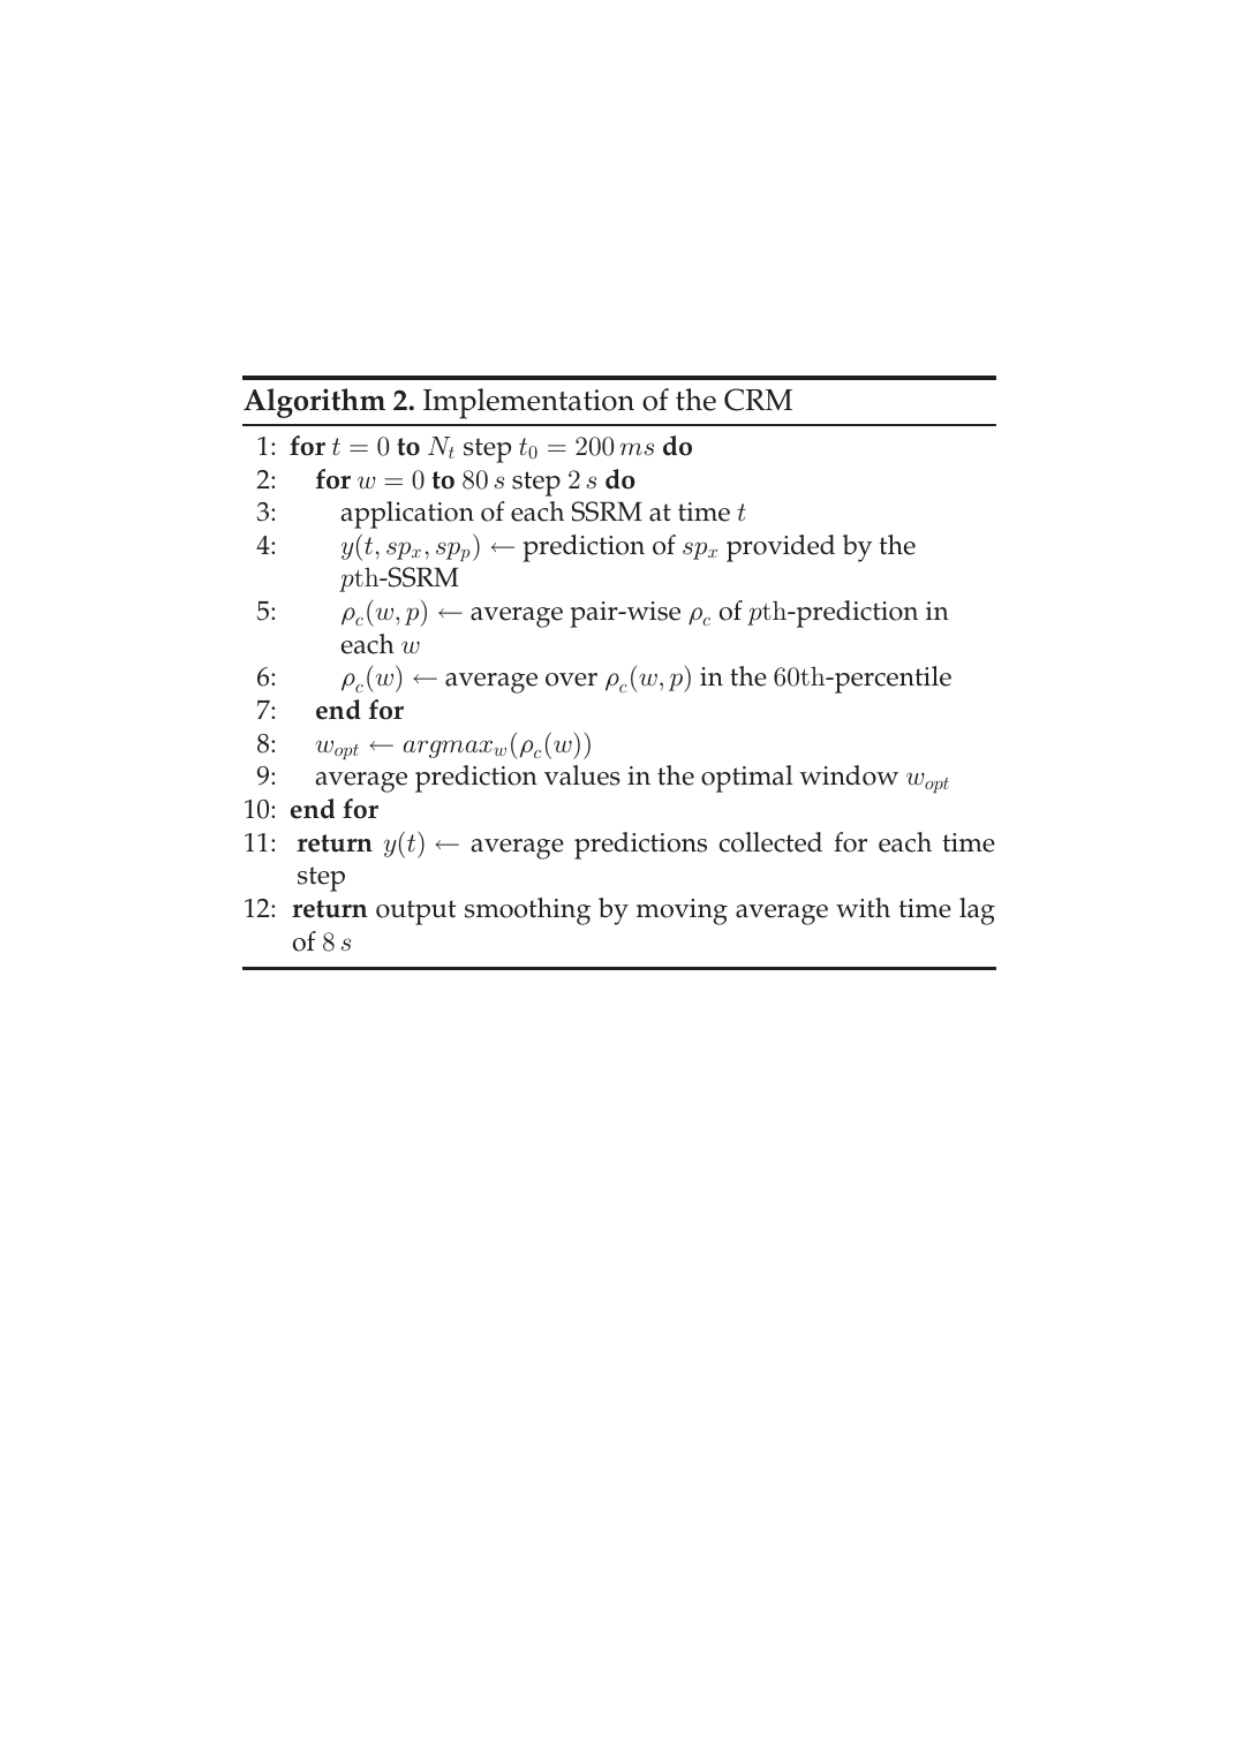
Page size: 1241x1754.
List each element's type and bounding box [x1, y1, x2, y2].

picture [224, 356, 1016, 991]
